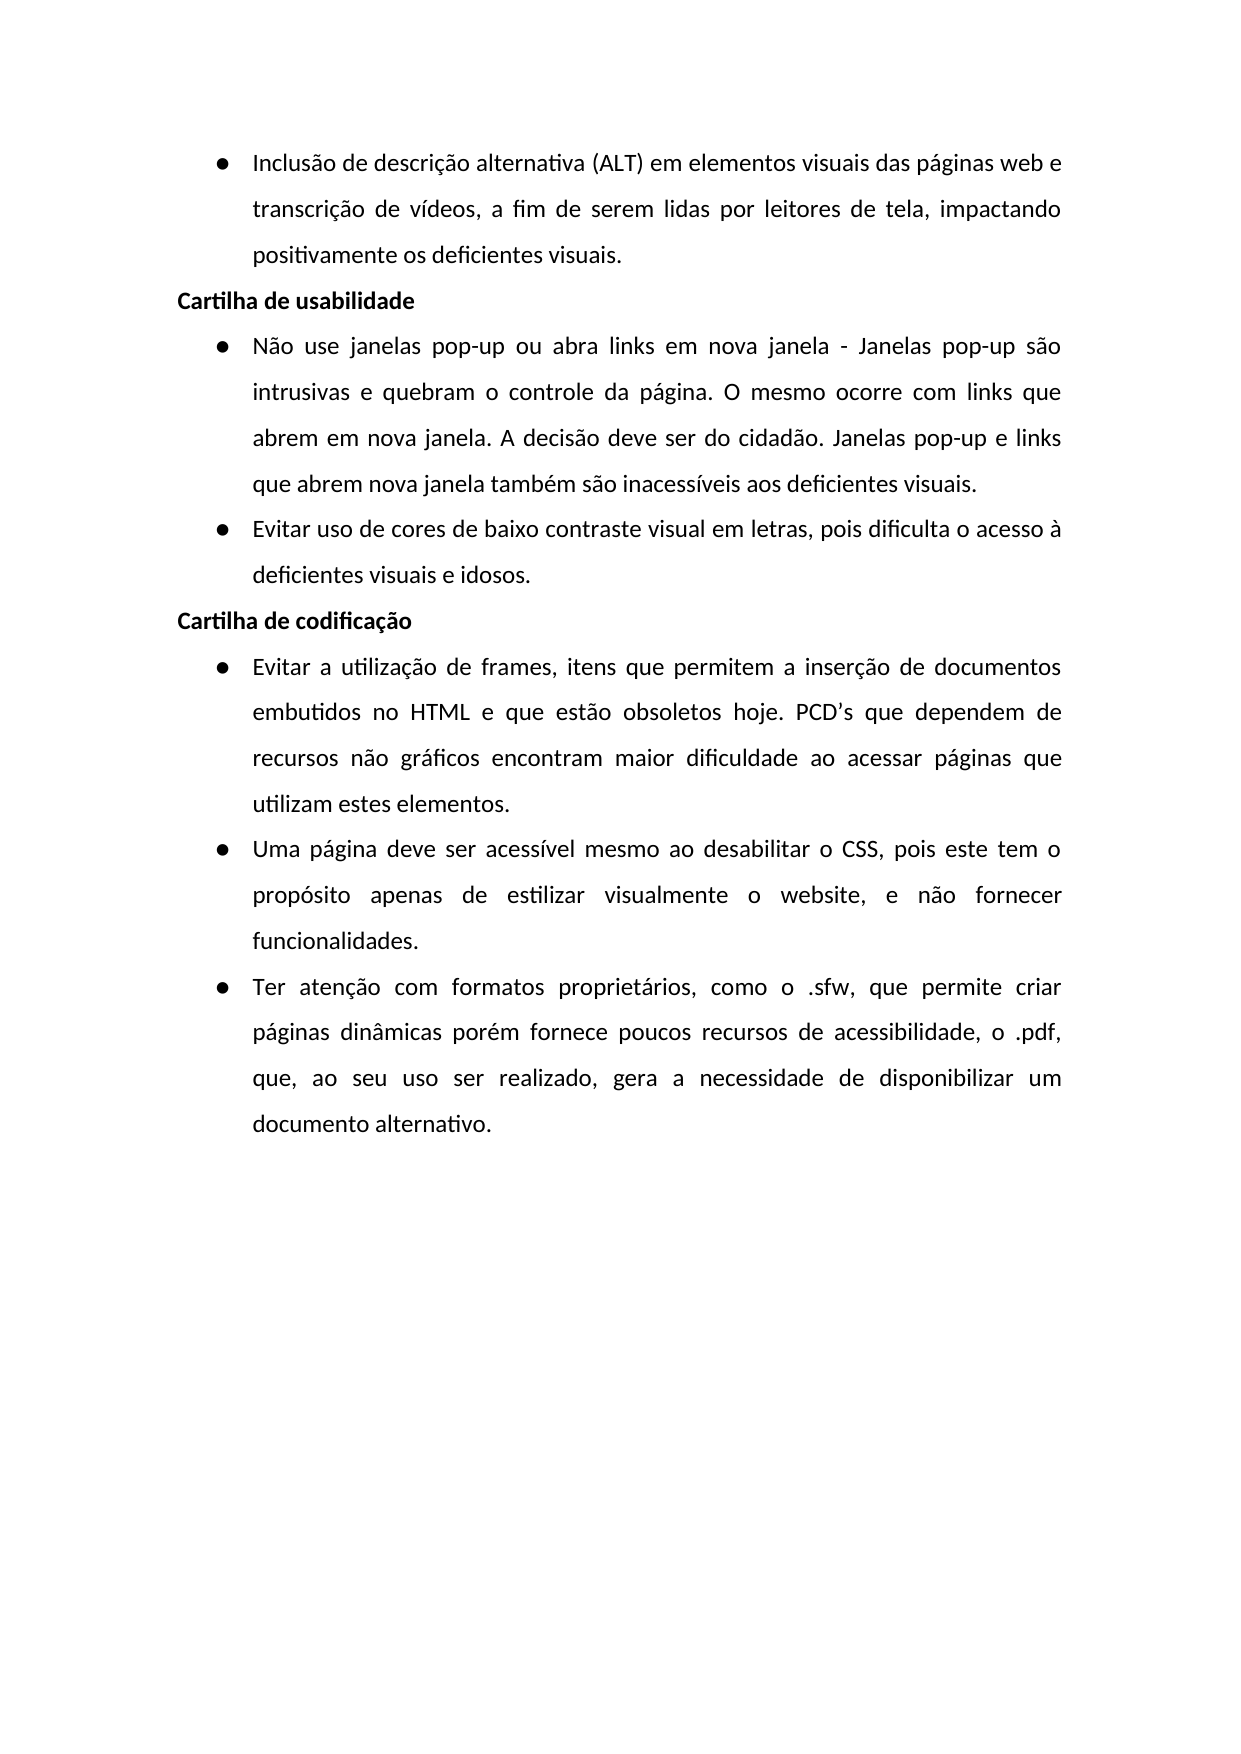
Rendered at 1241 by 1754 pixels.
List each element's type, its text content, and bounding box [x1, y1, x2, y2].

text Cartilha de usabilidade [177, 285, 1063, 315]
list Não use janelas pop-up ou abra links em nova janela - Janelas pop-up são intrusivas e quebram o controle da página. O mesmo ocorre com links que abrem em nova janela. A decisão deve ser do cidadão. Janelas pop-up e links que abrem nova janela também são inacessíveis aos deficientes visuais. [215, 331, 1063, 498]
text Cartilha de codificação [177, 605, 1063, 635]
list Evitar a utilização de frames, itens que permitem a inserção de documentos embutidos no HTML e que estão obsoletos hoje. PCD’s que dependem de recursos não gráficos encontram maior dificuldade ao acessar páginas que utilizam estes elementos. [215, 651, 1063, 818]
list Ter atenção com formatos proprietários, como o .sfw, que permite criar páginas dinâmicas porém fornece poucos recursos de acessibilidade, o .pdf, que, ao seu uso ser realizado, gera a necessidade de disponibilizar um documento alternativo. [215, 971, 1063, 1138]
list Inclusão de descrição alternativa (ALT) em elementos visuais das páginas web e transcrição de vídeos, a fim de serem lidas por leitores de tela, impactando positivamente os deficientes visuais. [215, 148, 1063, 269]
list Evitar uso de cores de baixo contraste visual em letras, pois dificulta o acesso à deficientes visuais e idosos. [215, 513, 1063, 590]
list Uma página deve ser acessível mesmo ao desabilitar o CSS, pois este tem o propósito apenas de estilizar visualmente o website, e não fornecer funcionalidades. [215, 833, 1063, 956]
